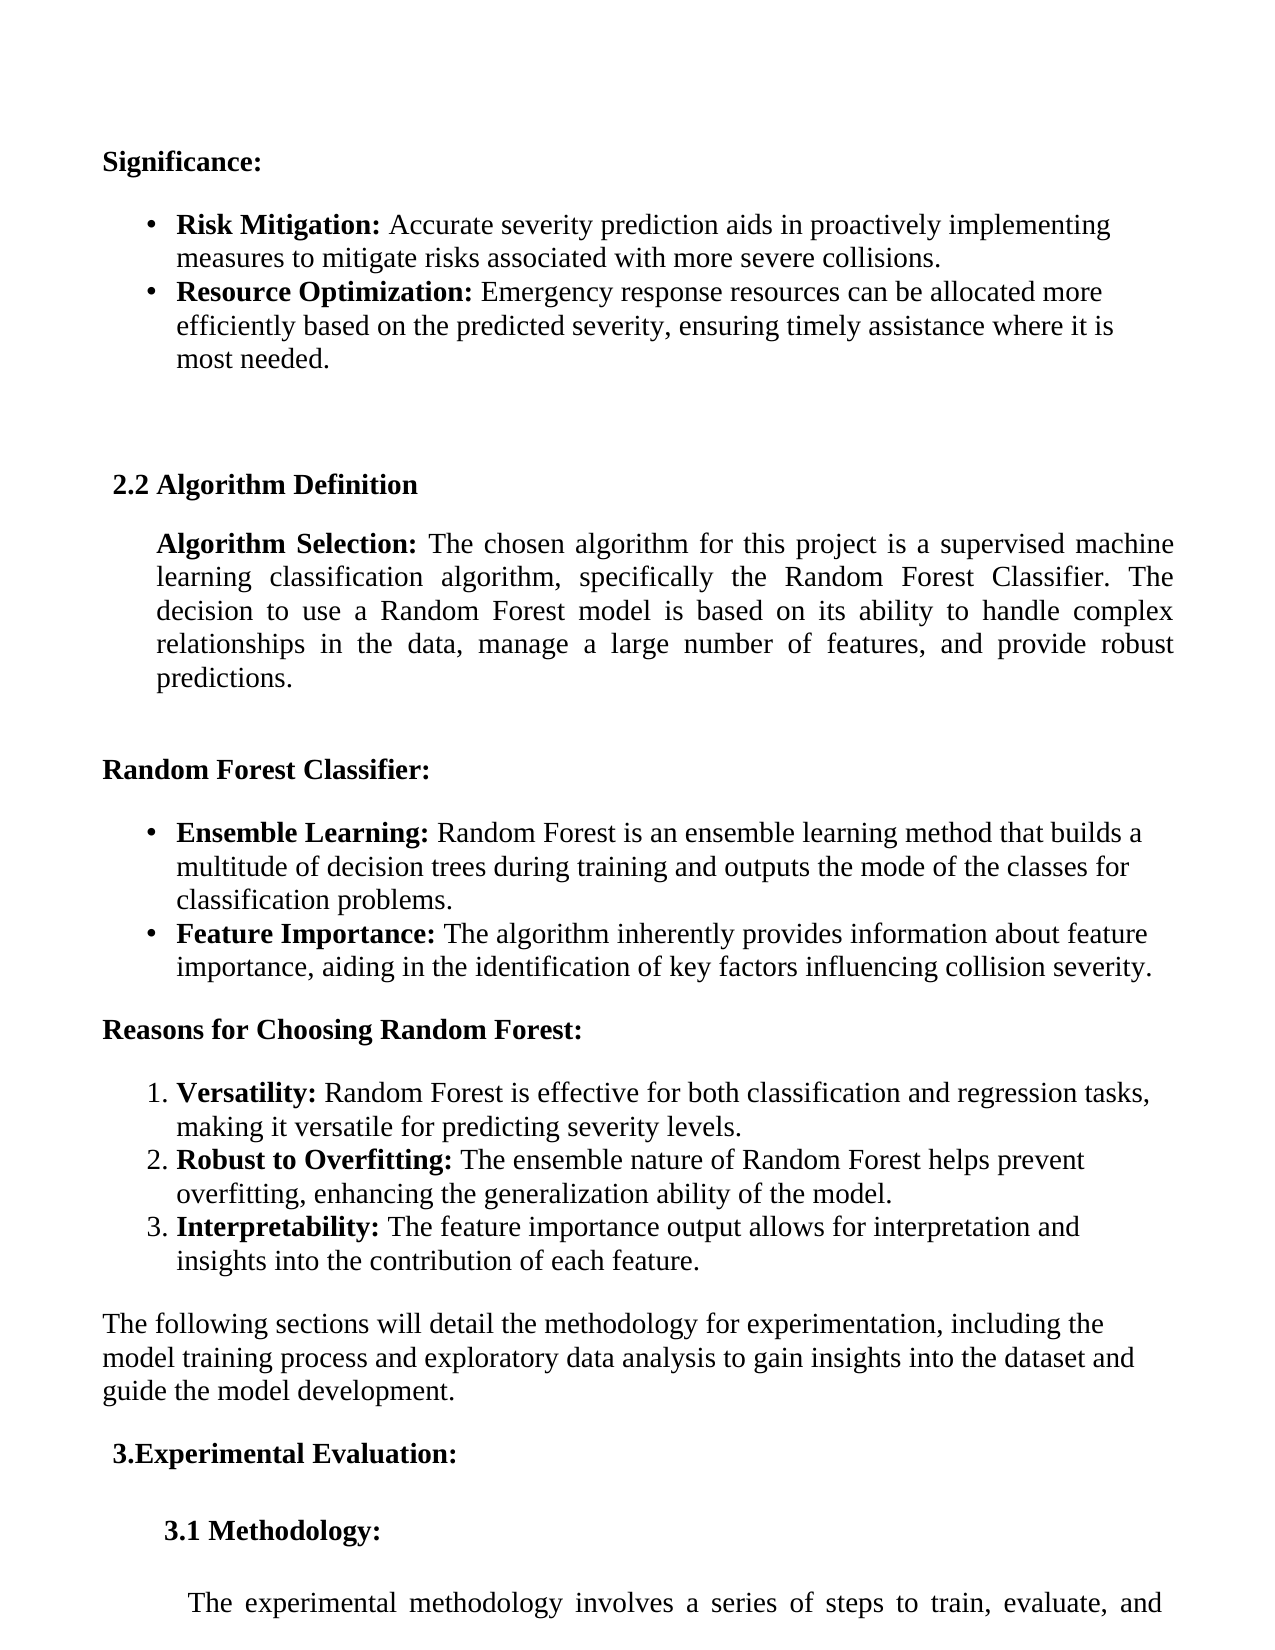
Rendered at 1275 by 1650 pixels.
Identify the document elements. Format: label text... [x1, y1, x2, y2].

text Significance: [102, 144, 1175, 177]
list Risk Mitigation: Accurate severity prediction aids in proactively implementing measures to mitigate risks associated with more severe collisions. [146, 207, 1175, 274]
subtitle Experimental Evaluation: [112, 1436, 1175, 1470]
text Reasons for Choosing Random Forest: [102, 1012, 1175, 1046]
text The experimental methodology involves a series of steps to train, evaluate, and [187, 1586, 1163, 1619]
list Ensemble Learning: Random Forest is an ensemble learning method that builds a multitude of decision trees during training and outputs the mode of the classes for classification problems. [146, 815, 1175, 916]
list Robust to Overfitting: The ensemble nature of Random Forest helps prevent overfitting, enhancing the generalization ability of the model. [146, 1142, 1175, 1209]
list Versatility: Random Forest is effective for both classification and regression tasks, making it versatile for predicting severity levels. [146, 1075, 1175, 1142]
list Methodology: [164, 1513, 1175, 1547]
text The following sections will detail the methodology for experimentation, including the model training process and exploratory data analysis to gain insights into the dataset and guide the model development. [102, 1306, 1175, 1407]
list Interpretability: The feature importance output allows for interpretation and insights into the contribution of each feature. [146, 1209, 1175, 1277]
list Algorithm Selection: The chosen algorithm for this project is a supervised machine learning classification algorithm, specifically the Random Forest Classifier. The decision to use a Random Forest model is based on its ability to handle complex relationships in the data, manage a large number of features, and provide robust predictions. [112, 526, 1175, 693]
list Resource Optimization: Emergency response resources can be allocated more efficiently based on the predicted severity, ensuring timely assistance where it is most needed. [146, 274, 1175, 375]
list Feature Importance: The algorithm inherently provides information about feature importance, aiding in the identification of key factors influencing collision severity. [146, 916, 1175, 983]
text Random Forest Classifier: [102, 752, 1175, 786]
subtitle Algorithm Definition [112, 467, 1175, 501]
